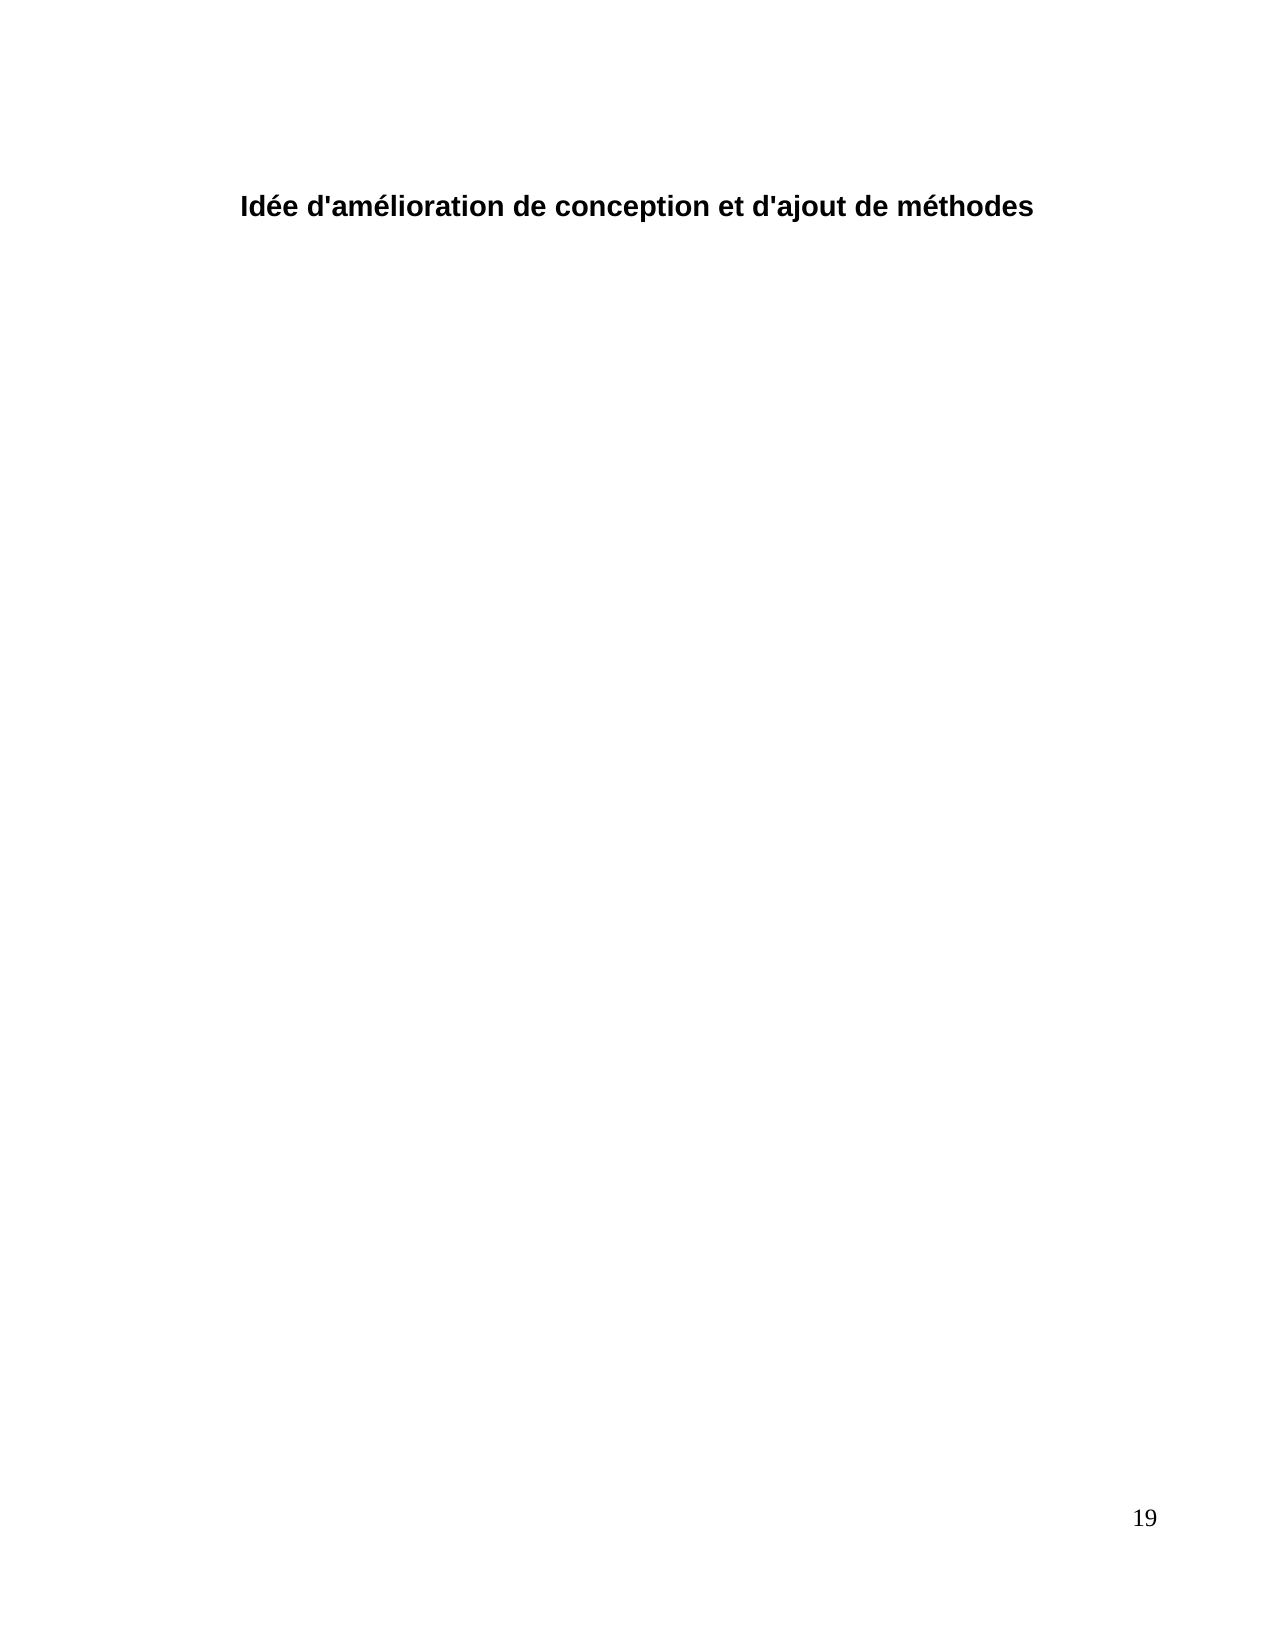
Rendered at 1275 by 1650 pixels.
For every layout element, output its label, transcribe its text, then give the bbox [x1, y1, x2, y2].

subtitle Idée d'amélioration de conception et d'ajout de méthodes [118, 189, 1157, 223]
